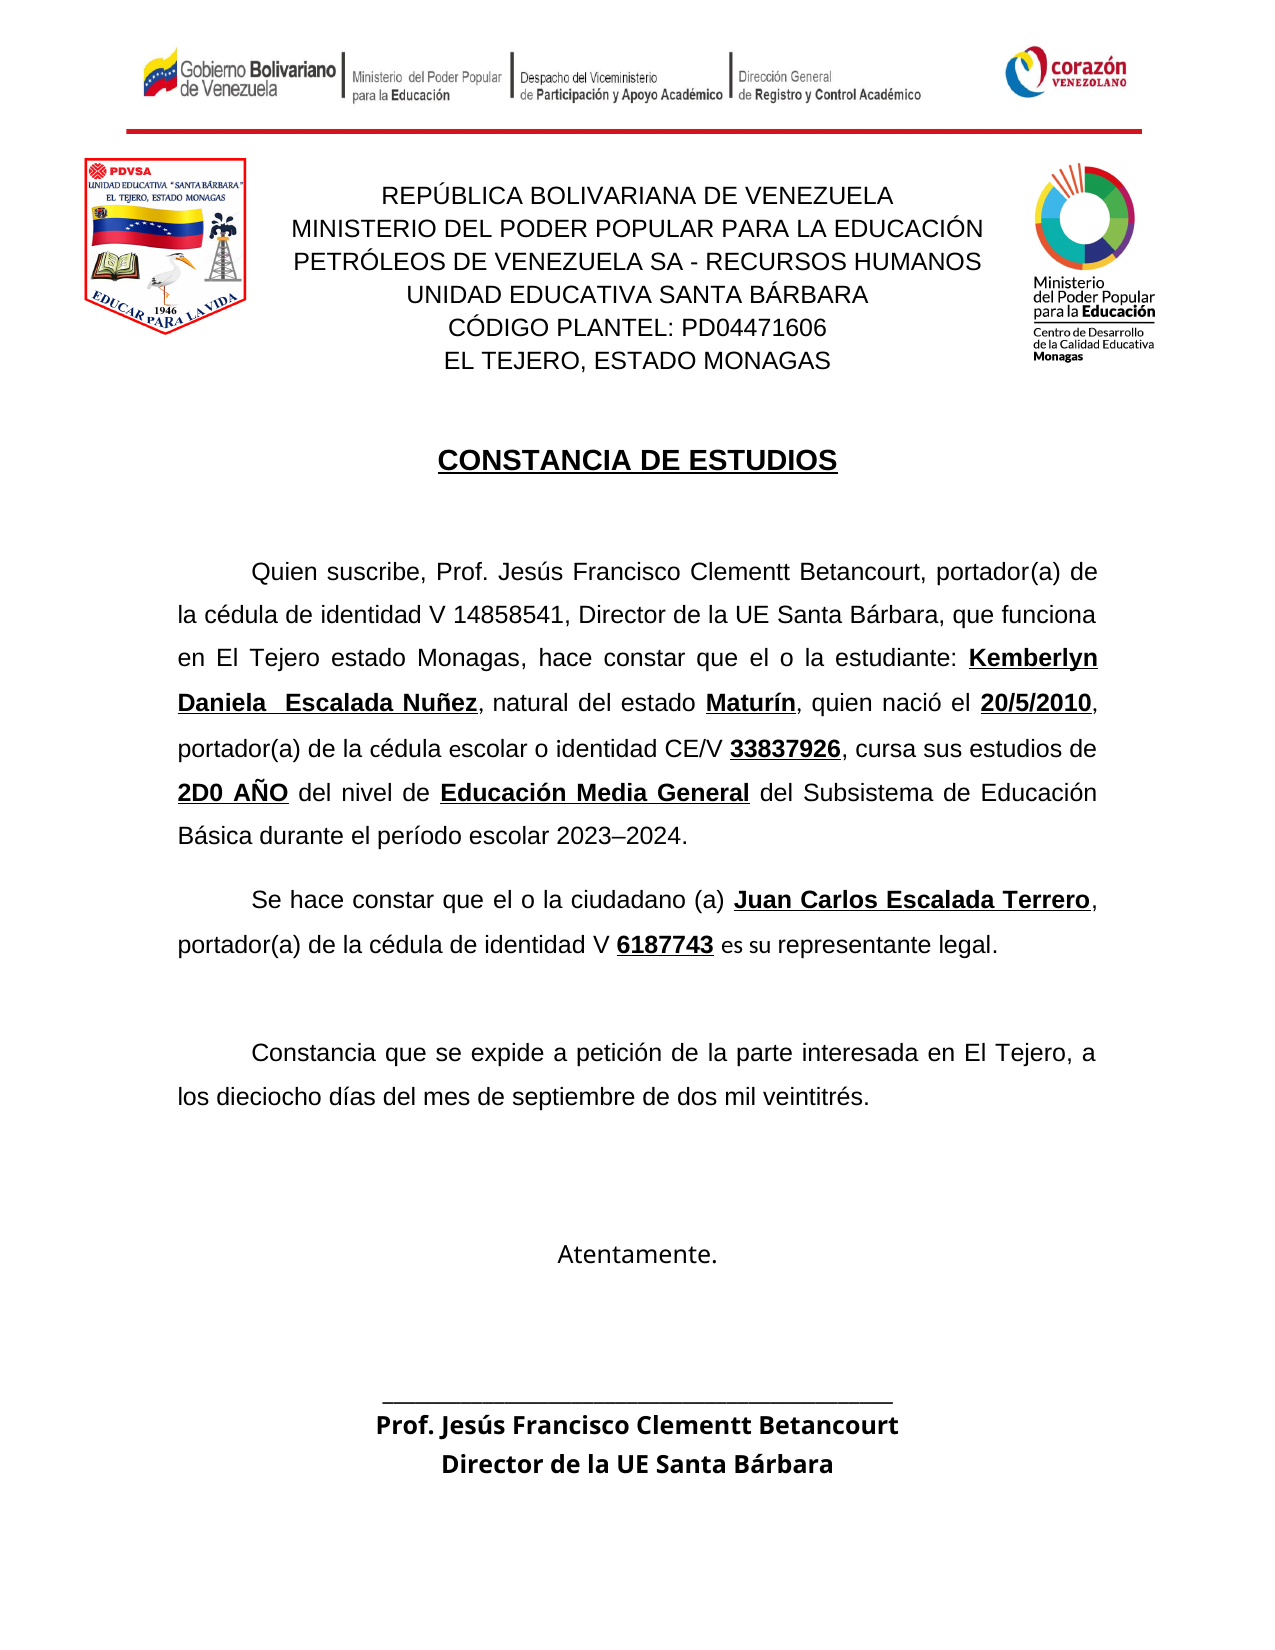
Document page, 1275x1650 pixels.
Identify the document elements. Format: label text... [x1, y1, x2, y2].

text Atentamente. [177, 1237, 1098, 1271]
subtitle REPÚBLICA BOLIVARIANA DE VENEZUELA [252, 181, 978, 209]
picture [978, 153, 1200, 377]
text UNIDAD EDUCATIVA SANTA BÁRBARA [252, 280, 978, 308]
text Director de la UE Santa Bárbara [177, 1447, 1098, 1481]
text Se hace constar que el o la ciudadano (a) Juan Carlos Escalada Terrero, portador(a) de la cédula de identidad V 6187743 es su representante legal. [177, 885, 1098, 959]
subtitle CONSTANCIA DE ESTUDIOS [177, 443, 1098, 476]
picture [126, 11, 1142, 134]
subtitle MINISTERIO DEL PODER POPULAR PARA LA EDUCACIÓN [252, 214, 978, 242]
picture [79, 158, 252, 335]
text Constancia que se expide a petición de la parte interesada en El Tejero, a los dieciocho días del mes de septiembre de dos mil veintitrés. [177, 1038, 1098, 1110]
text EL TEJERO, ESTADO MONAGAS [177, 346, 978, 374]
subtitle PETRÓLEOS DE VENEZUELA SA - RECURSOS HUMANOS [252, 247, 978, 275]
text CÓDIGO PLANTEL: PD04471606 [177, 313, 978, 341]
text Quien suscribe, Prof. Jesús Francisco Clementt Betancourt, portador(a) de la cédula de identidad V 14858541, Director de la UE Santa Bárbara, que funciona en El Tejero estado Monagas, hace constar que el o la estudiante: Kemberlyn Daniela Escalada Nuñez, natural del estado Maturín, quien nació el 20/5/2010, portador(a) de la cédula escolar o identidad CE/V 33837926, cursa sus estudios de 2D0 AÑO del nivel de Educación Media General del Subsistema de Educación Básica durante el período escolar 2023–2024. [177, 557, 1098, 849]
text ______________________________________________ [177, 1373, 1098, 1407]
text Prof. Jesús Francisco Clementt Betancourt [177, 1407, 1098, 1441]
